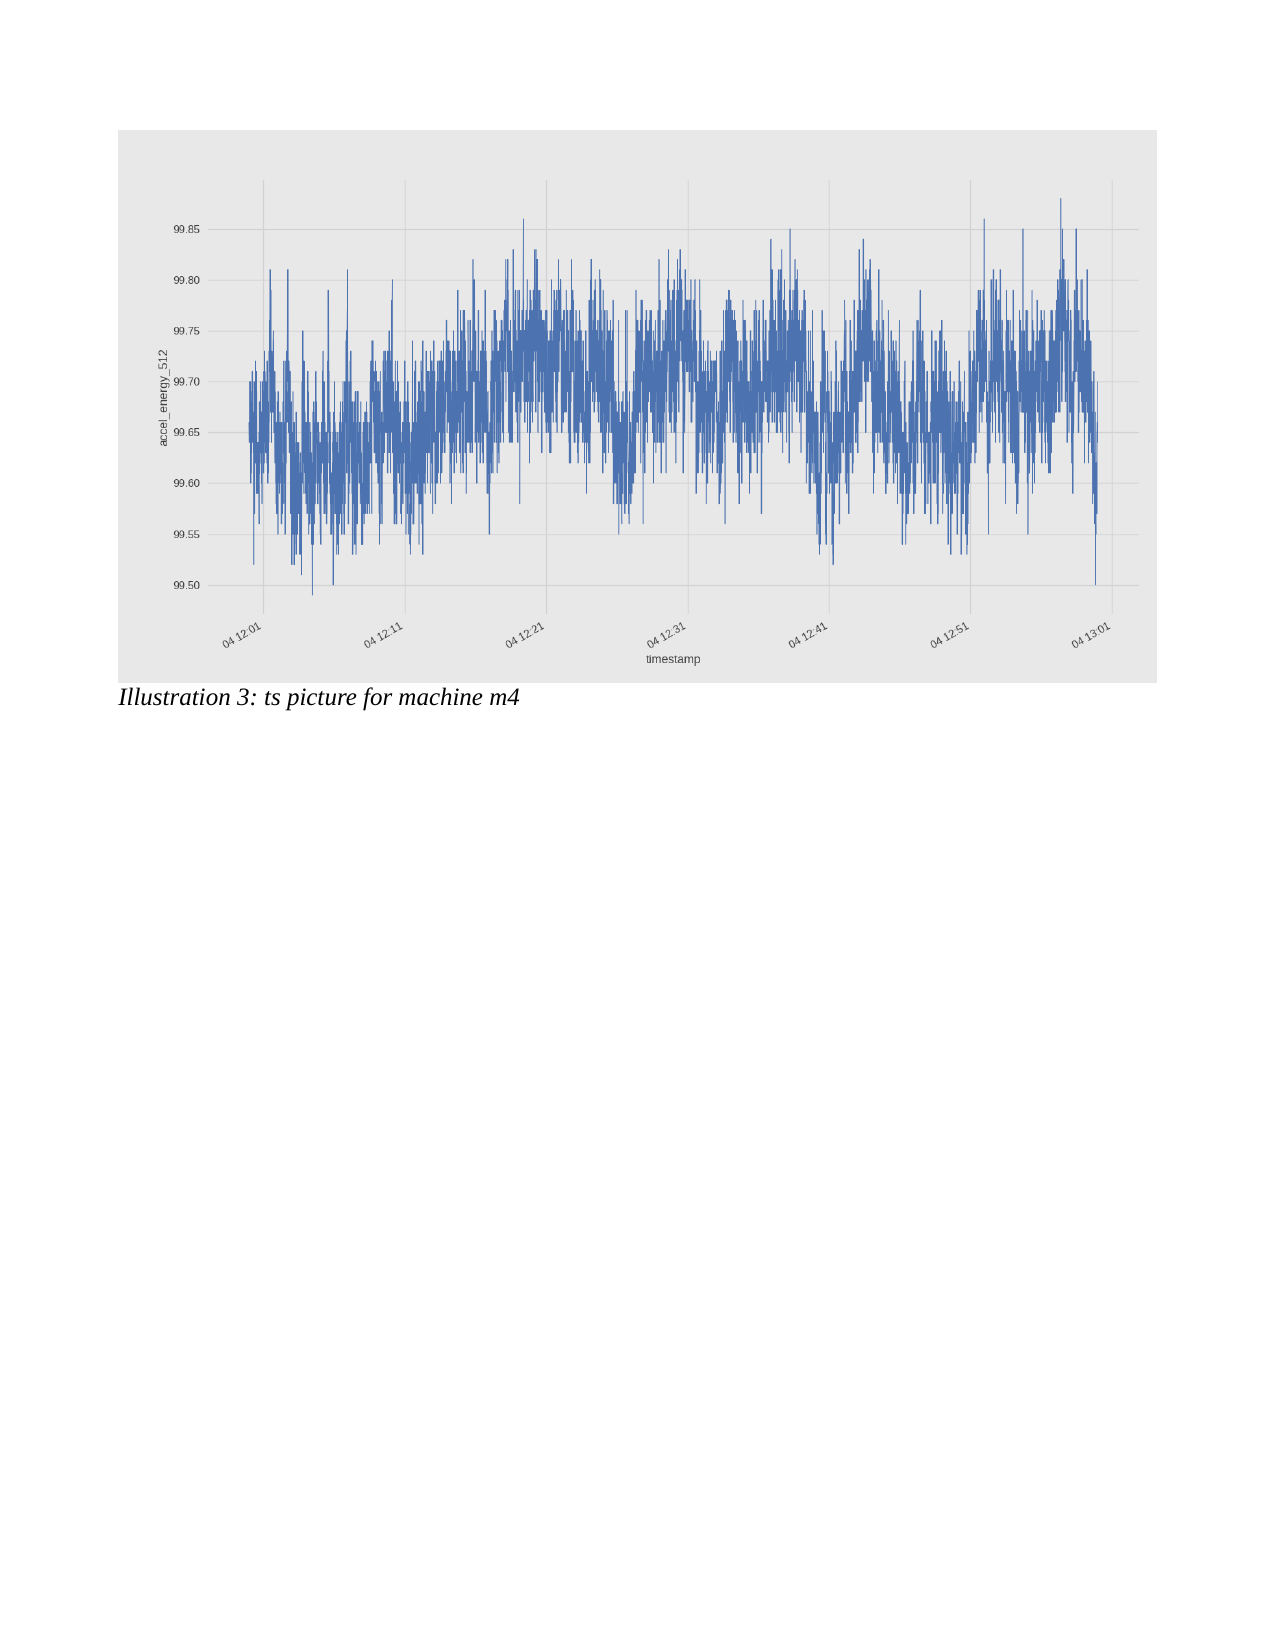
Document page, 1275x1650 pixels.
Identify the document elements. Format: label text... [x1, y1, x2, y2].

text Illustration 3: ts picture for machine m4 [118, 683, 1157, 711]
picture [118, 130, 1157, 683]
